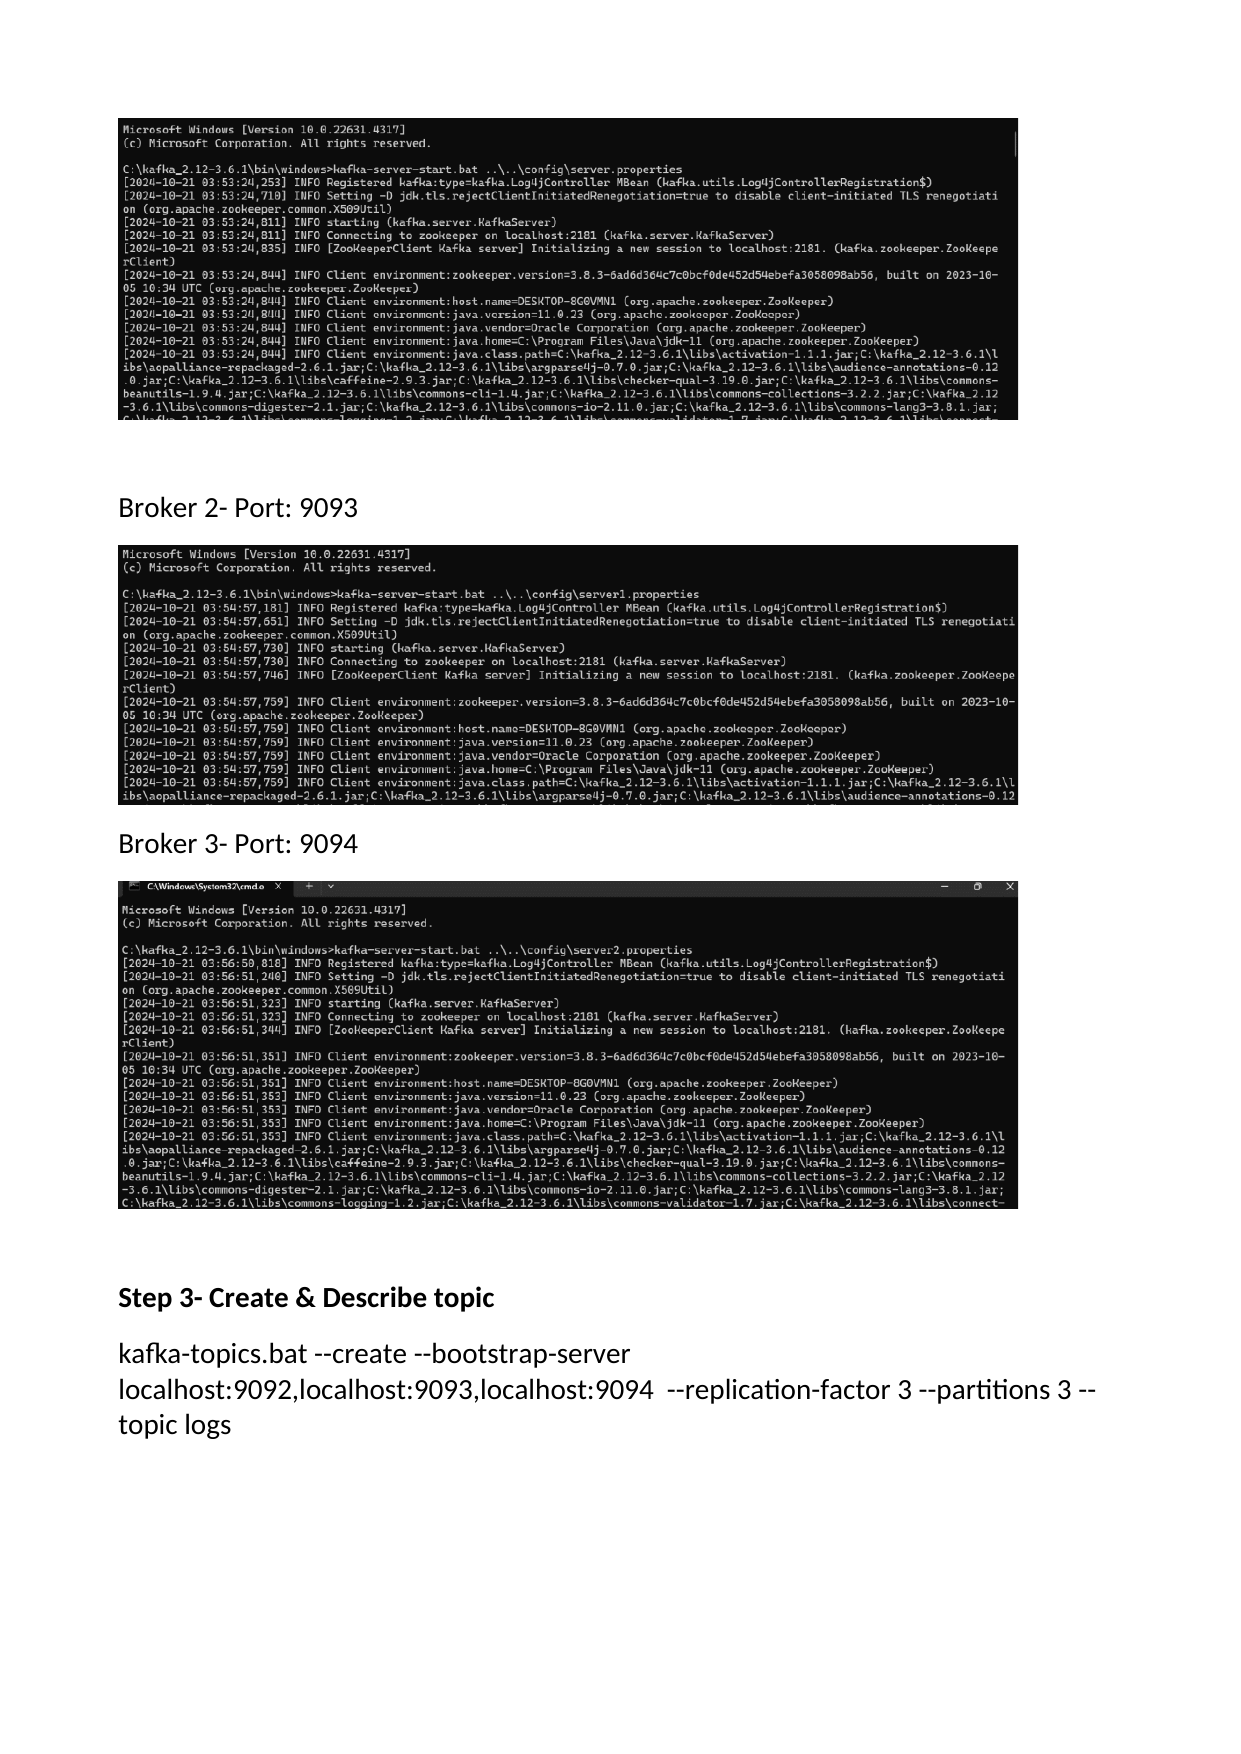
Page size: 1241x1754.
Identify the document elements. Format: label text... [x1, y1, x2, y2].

text kafka-topics.bat --create --bootstrap-server localhost:9092,localhost:9093,localhost:9094 --replication-factor 3 --partitions 3 --topic logs [118, 1335, 1122, 1442]
text Broker 2- Port: 9093 [118, 489, 1122, 524]
text Step 3- Create & Describe topic [118, 1279, 1122, 1314]
text Broker 3- Port: 9094 [118, 826, 1122, 861]
